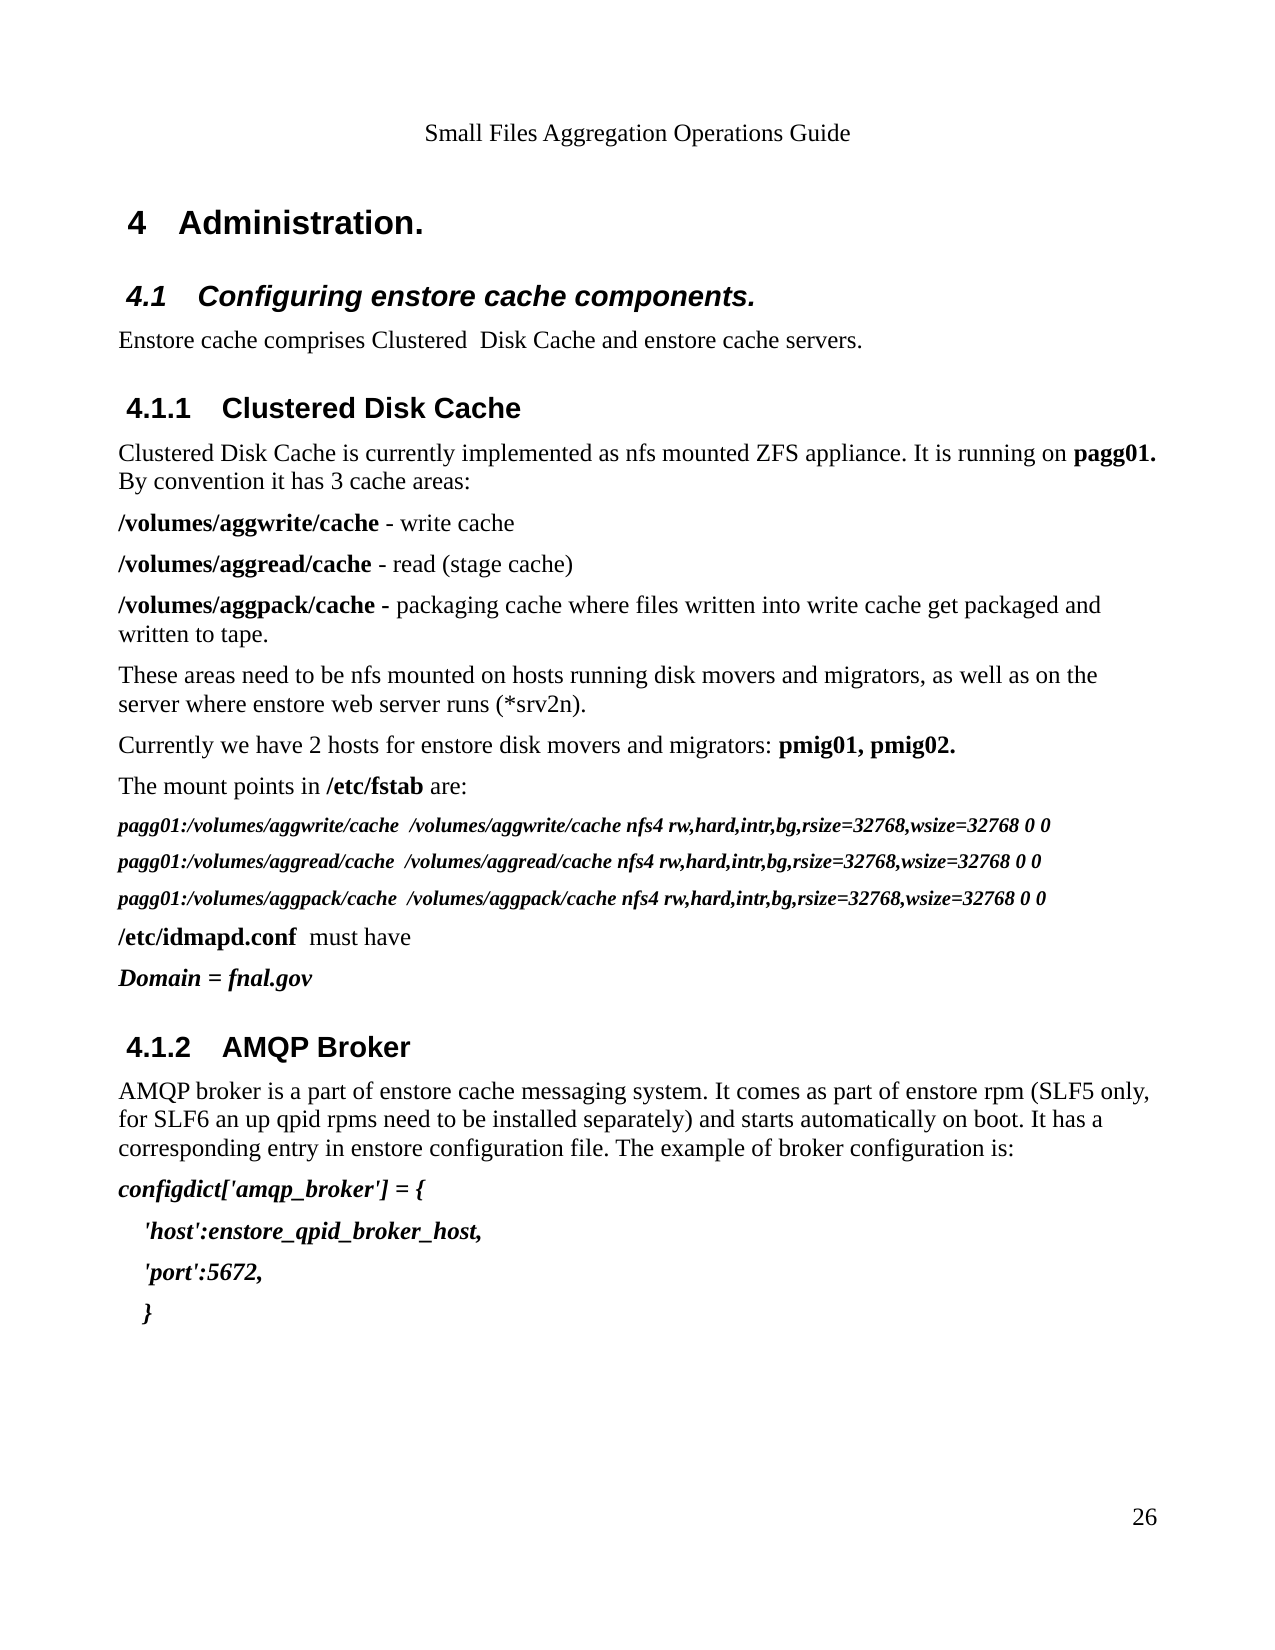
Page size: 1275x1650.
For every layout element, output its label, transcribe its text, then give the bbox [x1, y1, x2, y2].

text pagg01:/volumes/aggwrite/cache /volumes/aggwrite/cache nfs4 rw,hard,intr,bg,rsize=32768,wsize=32768 0 0 [118, 813, 1157, 837]
subtitle AMQP Broker [118, 1030, 1157, 1063]
subtitle Clustered Disk Cache [118, 392, 1157, 425]
text Domain = fnal.gov [118, 963, 1157, 992]
text /etc/idmapd.conf must have [118, 922, 1157, 951]
text Clustered Disk Cache is currently implemented as nfs mounted ZFS appliance. It is running on pagg01. By convention it has 3 cache areas: [118, 438, 1157, 495]
text 'host':enstore_qpid_broker_host, [118, 1216, 1157, 1244]
text The mount points in /etc/fstab are: [118, 771, 1157, 800]
text Currently we have 2 hosts for enstore disk movers and migrators: pmig01, pmig02. [118, 730, 1157, 759]
text configdict['amqp_broker'] = { [118, 1174, 1157, 1203]
text /volumes/aggwrite/cache - write cache [118, 508, 1157, 536]
text Enstore cache comprises Clustered Disk Cache and enstore cache servers. [118, 325, 1157, 354]
subtitle Configuring enstore cache components. [118, 279, 1157, 313]
subtitle Administration. [118, 203, 1157, 242]
text These areas need to be nfs mounted on hosts running disk movers and migrators, as well as on the server where enstore web server runs (*srv2n). [118, 660, 1157, 718]
text pagg01:/volumes/aggpack/cache /volumes/aggpack/cache nfs4 rw,hard,intr,bg,rsize=32768,wsize=32768 0 0 [118, 886, 1157, 910]
text /volumes/aggpack/cache - packaging cache where files written into write cache get packaged and written to tape. [118, 590, 1157, 648]
text /volumes/aggread/cache - read (stage cache) [118, 549, 1157, 578]
text pagg01:/volumes/aggread/cache /volumes/aggread/cache nfs4 rw,hard,intr,bg,rsize=32768,wsize=32768 0 0 [118, 849, 1157, 873]
text AMQP broker is a part of enstore cache messaging system. It comes as part of enstore rpm (SLF5 only, for SLF6 an up qpid rpms need to be installed separately) and starts automatically on boot. It has a corresponding entry in enstore configuration file. The example of broker configuration is: [118, 1076, 1157, 1162]
text 'port':5672, [118, 1257, 1157, 1286]
text } [118, 1298, 1157, 1327]
